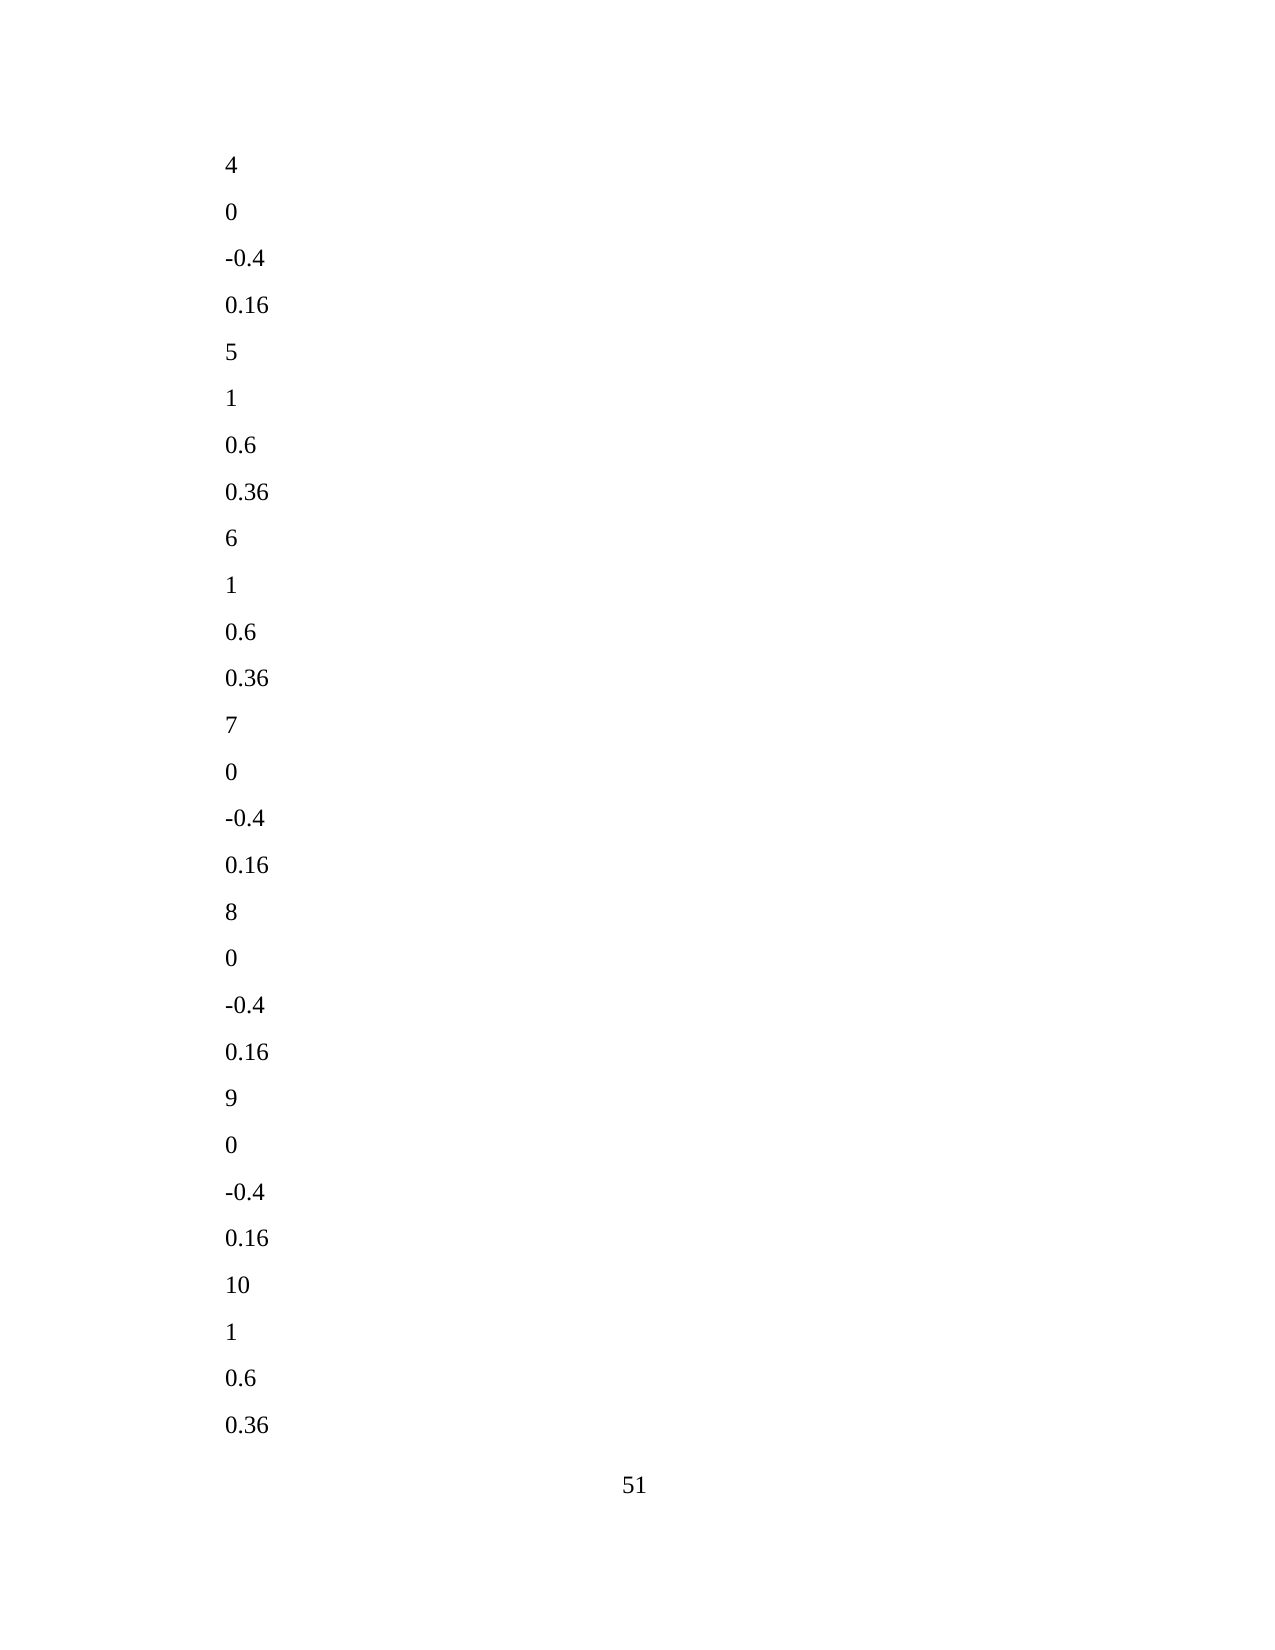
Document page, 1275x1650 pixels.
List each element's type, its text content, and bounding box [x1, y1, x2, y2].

list 1 [187, 1317, 1125, 1345]
list 9 [187, 1083, 1125, 1112]
list 8 [187, 897, 1125, 925]
list 0.6 [187, 1363, 1125, 1392]
list 0.6 [187, 617, 1125, 645]
list 6 [187, 523, 1125, 552]
list 0.36 [187, 477, 1125, 505]
list 0.36 [187, 1410, 1125, 1439]
list 0.6 [187, 430, 1125, 459]
list 4 [187, 150, 1125, 179]
list 0 [187, 757, 1125, 785]
list 10 [187, 1270, 1125, 1299]
list -0.4 [187, 1177, 1125, 1205]
list 1 [187, 383, 1125, 412]
list 7 [187, 710, 1125, 739]
list 0.16 [187, 1223, 1125, 1252]
list 0.16 [187, 850, 1125, 879]
list 0.16 [187, 1037, 1125, 1065]
list 5 [187, 337, 1125, 365]
list 0.36 [187, 663, 1125, 692]
list -0.4 [187, 803, 1125, 832]
list 0 [187, 943, 1125, 972]
list 0.16 [187, 290, 1125, 319]
list -0.4 [187, 243, 1125, 272]
list -0.4 [187, 990, 1125, 1019]
list 0 [187, 197, 1125, 225]
list 1 [187, 570, 1125, 599]
list 0 [187, 1130, 1125, 1159]
